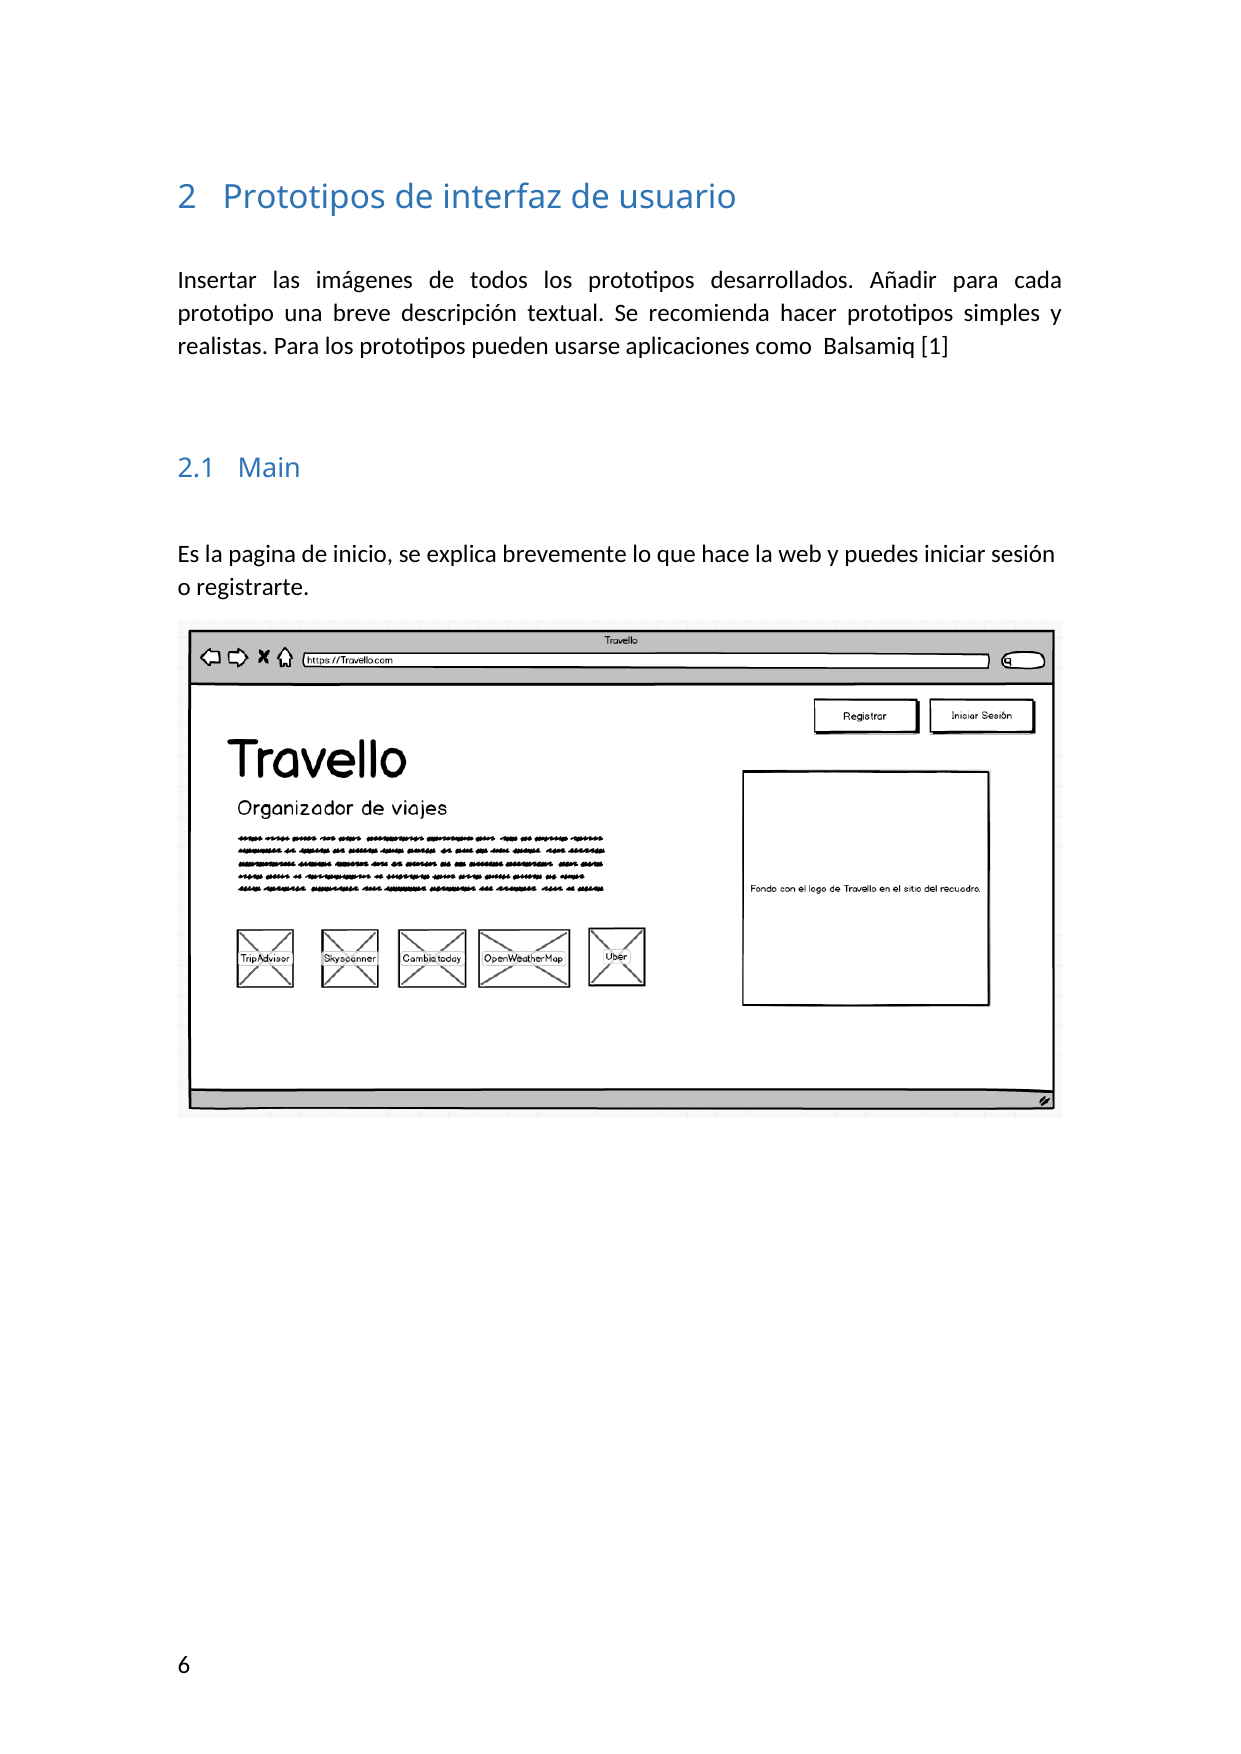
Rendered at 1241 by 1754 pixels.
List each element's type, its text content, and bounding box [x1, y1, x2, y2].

subtitle Main [177, 449, 1063, 486]
text Es la pagina de inicio, se explica brevemente lo que hace la web y puedes iniciar sesión o registrarte. [177, 538, 1063, 602]
text Insertar las imágenes de todos los prototipos desarrollados. Añadir para cada prototipo una breve descripción textual. Se recomienda hacer prototipos simples y realistas. Para los prototipos pueden usarse aplicaciones como Balsamiq [1] [177, 264, 1063, 361]
picture [177, 620, 1063, 1118]
subtitle Prototipos de interfaz de usuario [177, 173, 1063, 218]
